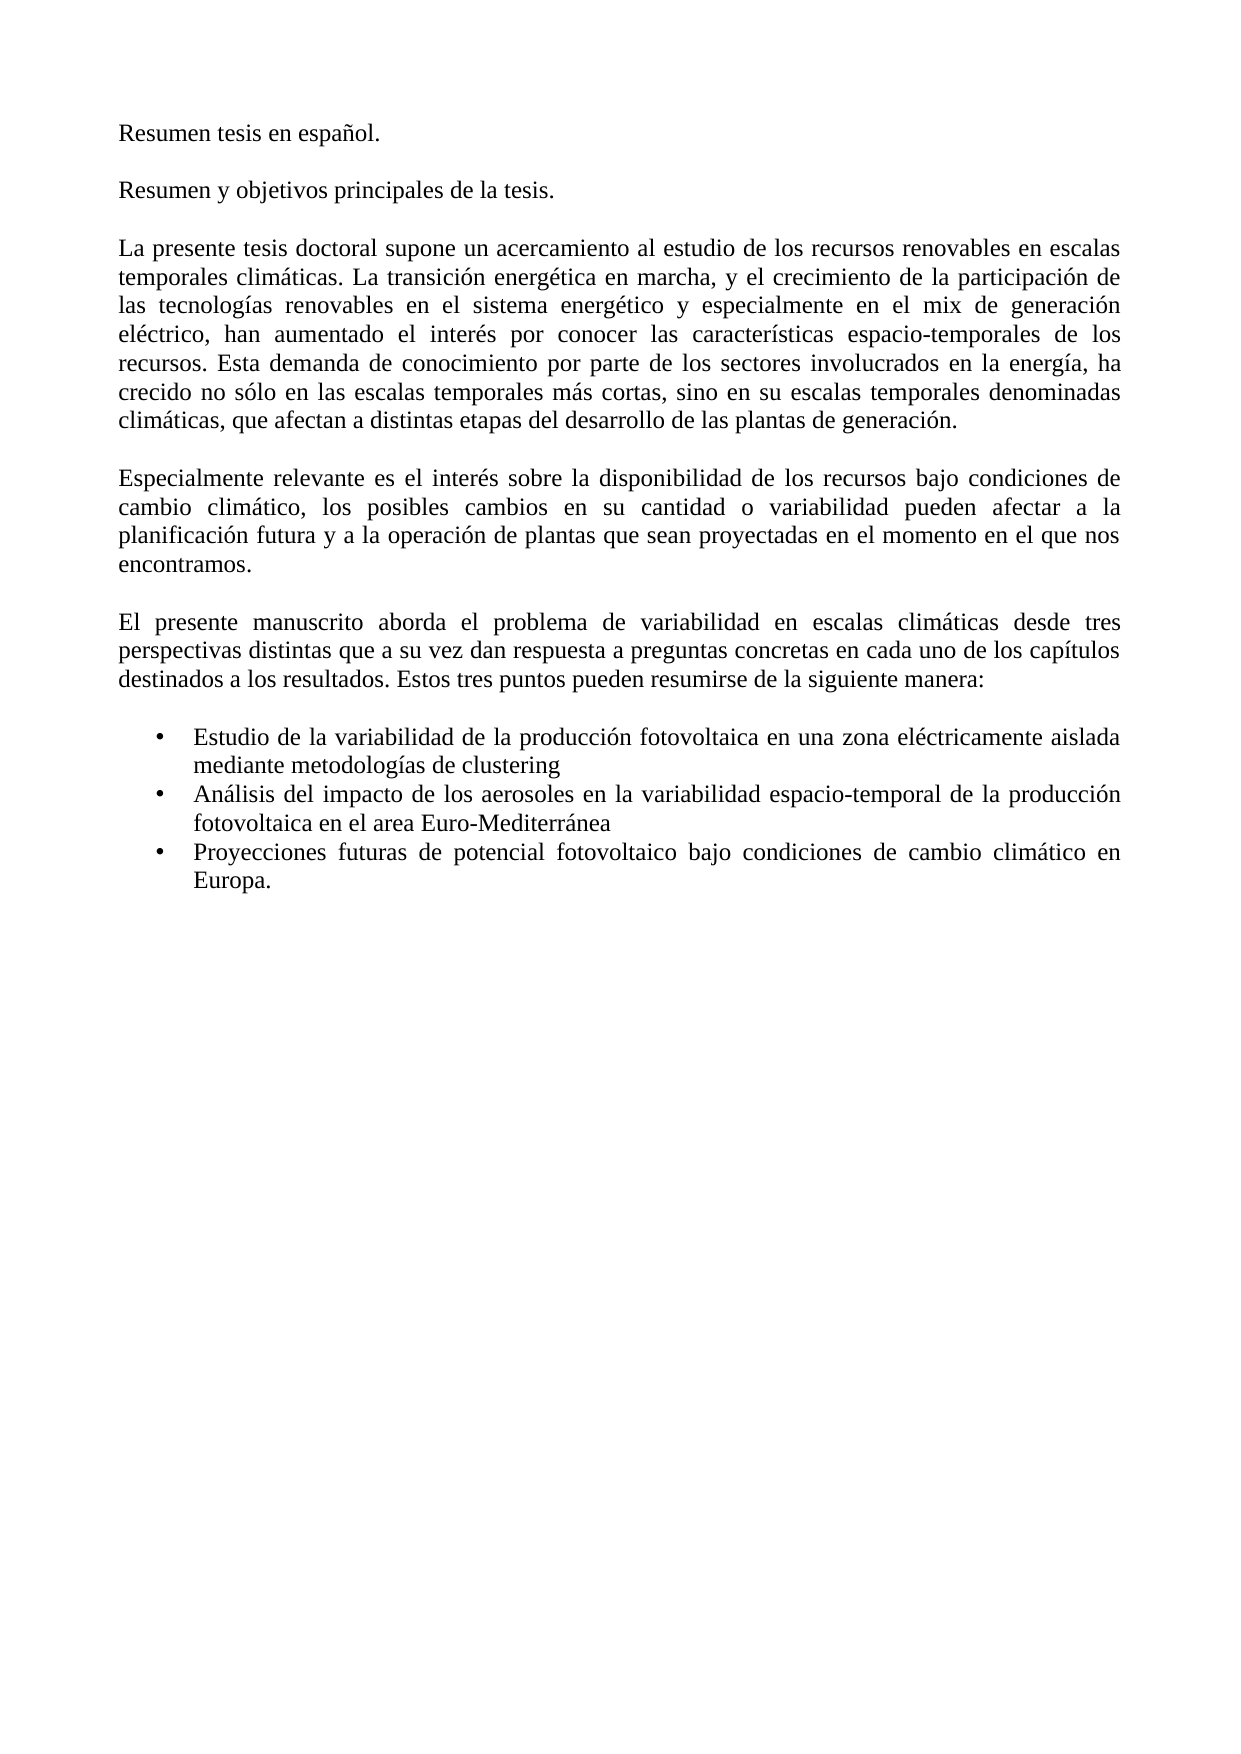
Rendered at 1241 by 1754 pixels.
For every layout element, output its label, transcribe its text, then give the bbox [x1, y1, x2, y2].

text Resumen tesis en español. [118, 118, 1122, 147]
list Análisis del impacto de los aerosoles en la variabilidad espacio-temporal de la producción fotovoltaica en el area Euro-Mediterránea [156, 779, 1122, 837]
text Resumen y objetivos principales de la tesis. [118, 176, 1122, 204]
list Estudio de la variabilidad de la producción fotovoltaica en una zona eléctricamente aislada mediante metodologías de clustering [156, 722, 1122, 779]
text Especialmente relevante es el interés sobre la disponibilidad de los recursos bajo condiciones de cambio climático, los posibles cambios en su cantidad o variabilidad pueden afectar a la planificación futura y a la operación de plantas que sean proyectadas en el momento en el que nos encontramos. [118, 463, 1122, 578]
list Proyecciones futuras de potencial fotovoltaico bajo condiciones de cambio climático en Europa. [156, 837, 1122, 894]
text La presente tesis doctoral supone un acercamiento al estudio de los recursos renovables en escalas temporales climáticas. La transición energética en marcha, y el crecimiento de la participación de las tecnologías renovables en el sistema energético y especialmente en el mix de generación eléctrico, han aumentado el interés por conocer las características espacio-temporales de los recursos. Esta demanda de conocimiento por parte de los sectores involucrados en la energía, ha crecido no sólo en las escalas temporales más cortas, sino en su escalas temporales denominadas climáticas, que afectan a distintas etapas del desarrollo de las plantas de generación. [118, 233, 1122, 434]
text El presente manuscrito aborda el problema de variabilidad en escalas climáticas desde tres perspectivas distintas que a su vez dan respuesta a preguntas concretas en cada uno de los capítulos destinados a los resultados. Estos tres puntos pueden resumirse de la siguiente manera: [118, 607, 1122, 693]
